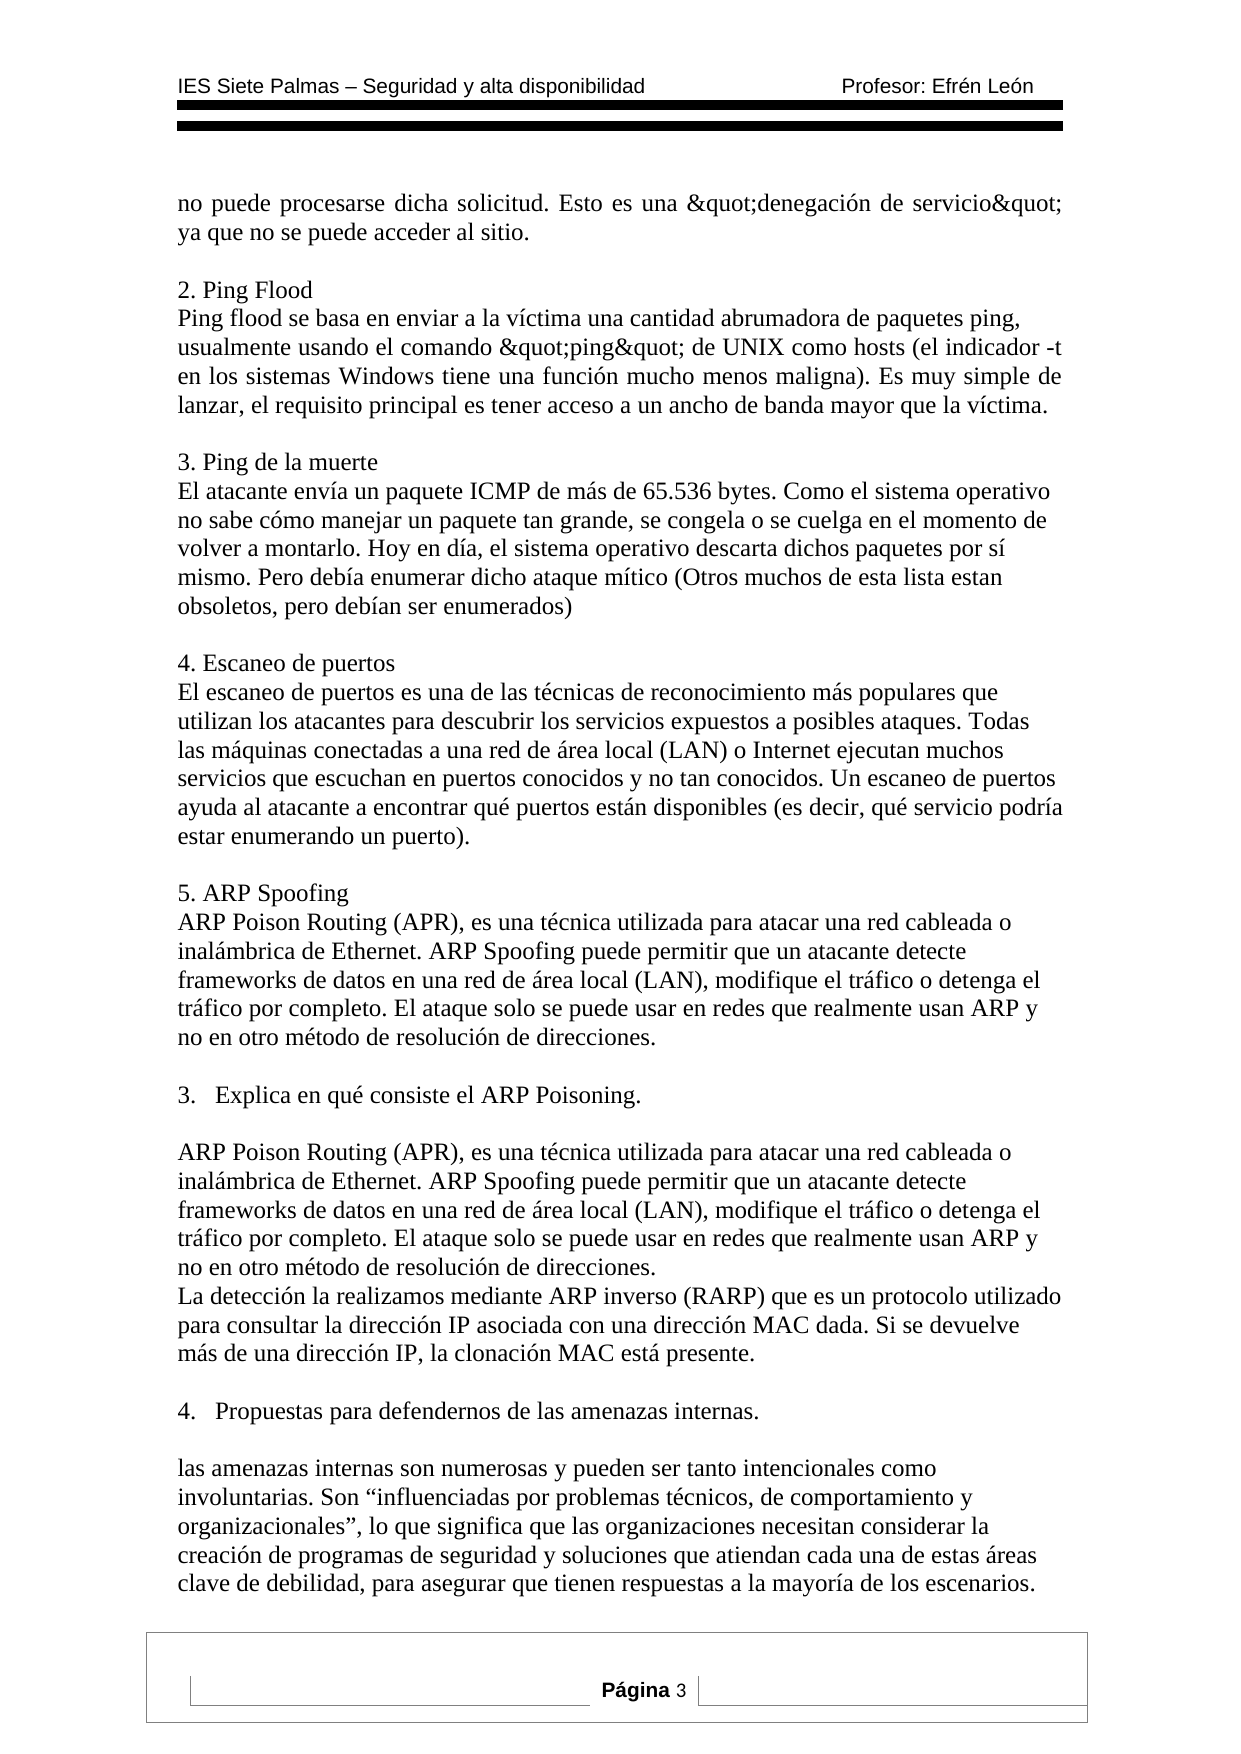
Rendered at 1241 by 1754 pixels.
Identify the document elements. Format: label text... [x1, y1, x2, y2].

text más de una dirección IP, la clonación MAC está presente. [177, 1338, 1063, 1367]
text para consultar la dirección IP asociada con una dirección MAC dada. Si se devuelve [177, 1310, 1063, 1338]
text La detección la realizamos mediante ARP inverso (RARP) que es un protocolo utilizado [177, 1281, 1063, 1310]
text clave de debilidad, para asegurar que tienen respuestas a la mayoría de los escenarios. [177, 1568, 1063, 1597]
text El atacante envía un paquete ICMP de más de 65.536 bytes. Como el sistema operativo [177, 476, 1063, 505]
text Ping flood se basa en enviar a la víctima una cantidad abrumadora de paquetes ping, [177, 303, 1063, 332]
text El escaneo de puertos es una de las técnicas de reconocimiento más populares que [177, 677, 1063, 706]
text inalámbrica de Ethernet. ARP Spoofing puede permitir que un atacante detecte [177, 1166, 1063, 1195]
text inalámbrica de Ethernet. ARP Spoofing puede permitir que un atacante detecte [177, 936, 1063, 965]
text 3. Ping de la muerte [177, 447, 1063, 476]
text organizacionales”, lo que significa que las organizaciones necesitan considerar la [177, 1511, 1063, 1540]
text tráfico por completo. El ataque solo se puede usar en redes que realmente usan ARP y [177, 993, 1063, 1022]
text 5. ARP Spoofing [177, 878, 1063, 907]
list Explica en qué consiste el ARP Poisoning. [177, 1080, 1063, 1108]
text 2. Ping Flood [177, 275, 1063, 303]
text tráfico por completo. El ataque solo se puede usar en redes que realmente usan ARP y [177, 1223, 1063, 1252]
text involuntarias. Son “influenciadas por problemas técnicos, de comportamiento y [177, 1482, 1063, 1511]
text usualmente usando el comando &quot;ping&quot; de UNIX como hosts (el indicador -t en los sistemas Windows tiene una función mucho menos maligna). Es muy simple de lanzar, el requisito principal es tener acceso a un ancho de banda mayor que la víctima. [177, 332, 1063, 418]
text las máquinas conectadas a una red de área local (LAN) o Internet ejecutan muchos [177, 735, 1063, 763]
text ARP Poison Routing (APR), es una técnica utilizada para atacar una red cableada o [177, 1137, 1063, 1166]
text ayuda al atacante a encontrar qué puertos están disponibles (es decir, qué servicio podría [177, 792, 1063, 821]
text no sabe cómo manejar un paquete tan grande, se congela o se cuelga en el momento de [177, 505, 1063, 533]
text servicios que escuchan en puertos conocidos y no tan conocidos. Un escaneo de puertos [177, 763, 1063, 792]
text frameworks de datos en una red de área local (LAN), modifique el tráfico o detenga el [177, 965, 1063, 993]
text no puede procesarse dicha solicitud. Esto es una &quot;denegación de servicio&quot; ya que no se puede acceder al sitio. [177, 188, 1063, 246]
text ARP Poison Routing (APR), es una técnica utilizada para atacar una red cableada o [177, 907, 1063, 936]
text volver a montarlo. Hoy en día, el sistema operativo descarta dichos paquetes por sí [177, 533, 1063, 562]
text no en otro método de resolución de direcciones. [177, 1252, 1063, 1281]
text las amenazas internas son numerosas y pueden ser tanto intencionales como [177, 1453, 1063, 1482]
text mismo. Pero debía enumerar dicho ataque mítico (Otros muchos de esta lista estan [177, 562, 1063, 591]
text no en otro método de resolución de direcciones. [177, 1022, 1063, 1051]
text 4. Escaneo de puertos [177, 648, 1063, 677]
text creación de programas de seguridad y soluciones que atiendan cada una de estas áreas [177, 1540, 1063, 1568]
text estar enumerando un puerto). [177, 821, 1063, 850]
list Propuestas para defendernos de las amenazas internas. [177, 1396, 1063, 1425]
text frameworks de datos en una red de área local (LAN), modifique el tráfico o detenga el [177, 1195, 1063, 1223]
text utilizan los atacantes para descubrir los servicios expuestos a posibles ataques. Todas [177, 706, 1063, 735]
text obsoletos, pero debían ser enumerados) [177, 591, 1063, 620]
